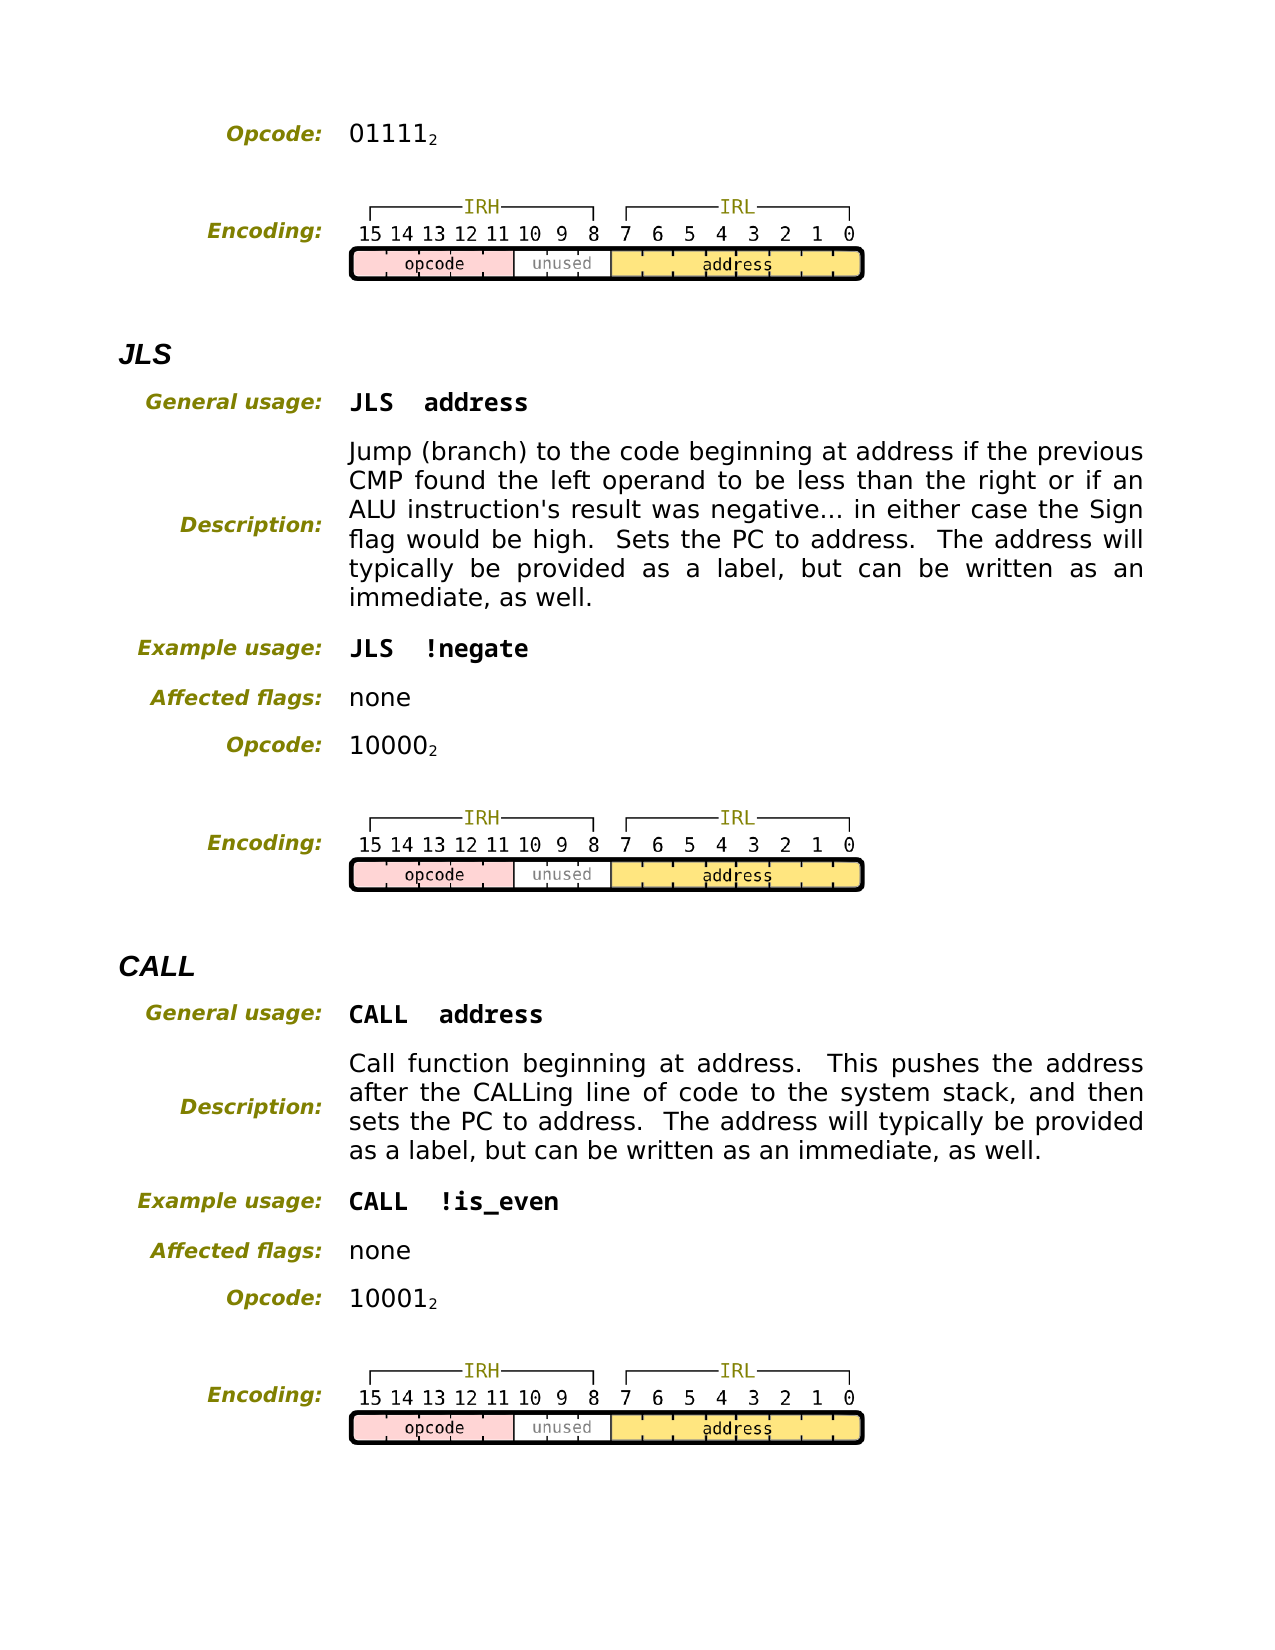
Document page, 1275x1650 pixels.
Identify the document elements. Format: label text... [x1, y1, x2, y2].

table_cell Encoding: [118, 777, 337, 924]
table_cell JLS !negate [337, 629, 1157, 682]
table_cell Jump (branch) to the code beginning at address if the previous CMP found the left operand to be less than the right or if an ALU instruction's result was negative... in either case the Sign flag would be high. Sets the PC to address. The address will typically be provided as a label, but can be written as an immediate, as well. [337, 436, 1157, 629]
table_cell Affected flags: [118, 682, 337, 729]
table_cell Description: [118, 1047, 337, 1182]
picture [348, 197, 865, 281]
table_cell Opcode: [118, 730, 337, 777]
table_cell [337, 777, 1157, 924]
subtitle CALL [118, 949, 1157, 982]
picture [348, 1361, 865, 1445]
table_cell Affected flags: [118, 1235, 337, 1282]
table_header General usage: [118, 384, 337, 436]
picture [348, 808, 865, 892]
table_cell [337, 166, 1157, 312]
table_cell 100002 [337, 730, 1157, 777]
table_cell Opcode: [118, 118, 337, 166]
table_cell CALL !is_even [337, 1183, 1157, 1235]
table_cell none [337, 682, 1157, 729]
table_cell Description: [118, 436, 337, 629]
table_cell 100012 [337, 1283, 1157, 1330]
table_header CALL address [337, 995, 1157, 1047]
table_cell Encoding: [118, 1330, 337, 1477]
table_cell none [337, 1235, 1157, 1282]
table_cell Example usage: [118, 1183, 337, 1235]
subtitle JLS [118, 337, 1157, 371]
table_cell 011112 [337, 118, 1157, 166]
table_cell Opcode: [118, 1283, 337, 1330]
table_header General usage: [118, 995, 337, 1047]
table_cell Call function beginning at address. This pushes the address after the CALLing line of code to the system stack, and then sets the PC to address. The address will typically be provided as a label, but can be written as an immediate, as well. [337, 1047, 1157, 1182]
table_cell Encoding: [118, 166, 337, 312]
table_header JLS address [337, 384, 1157, 436]
table_cell Example usage: [118, 629, 337, 682]
table_cell [337, 1330, 1157, 1477]
